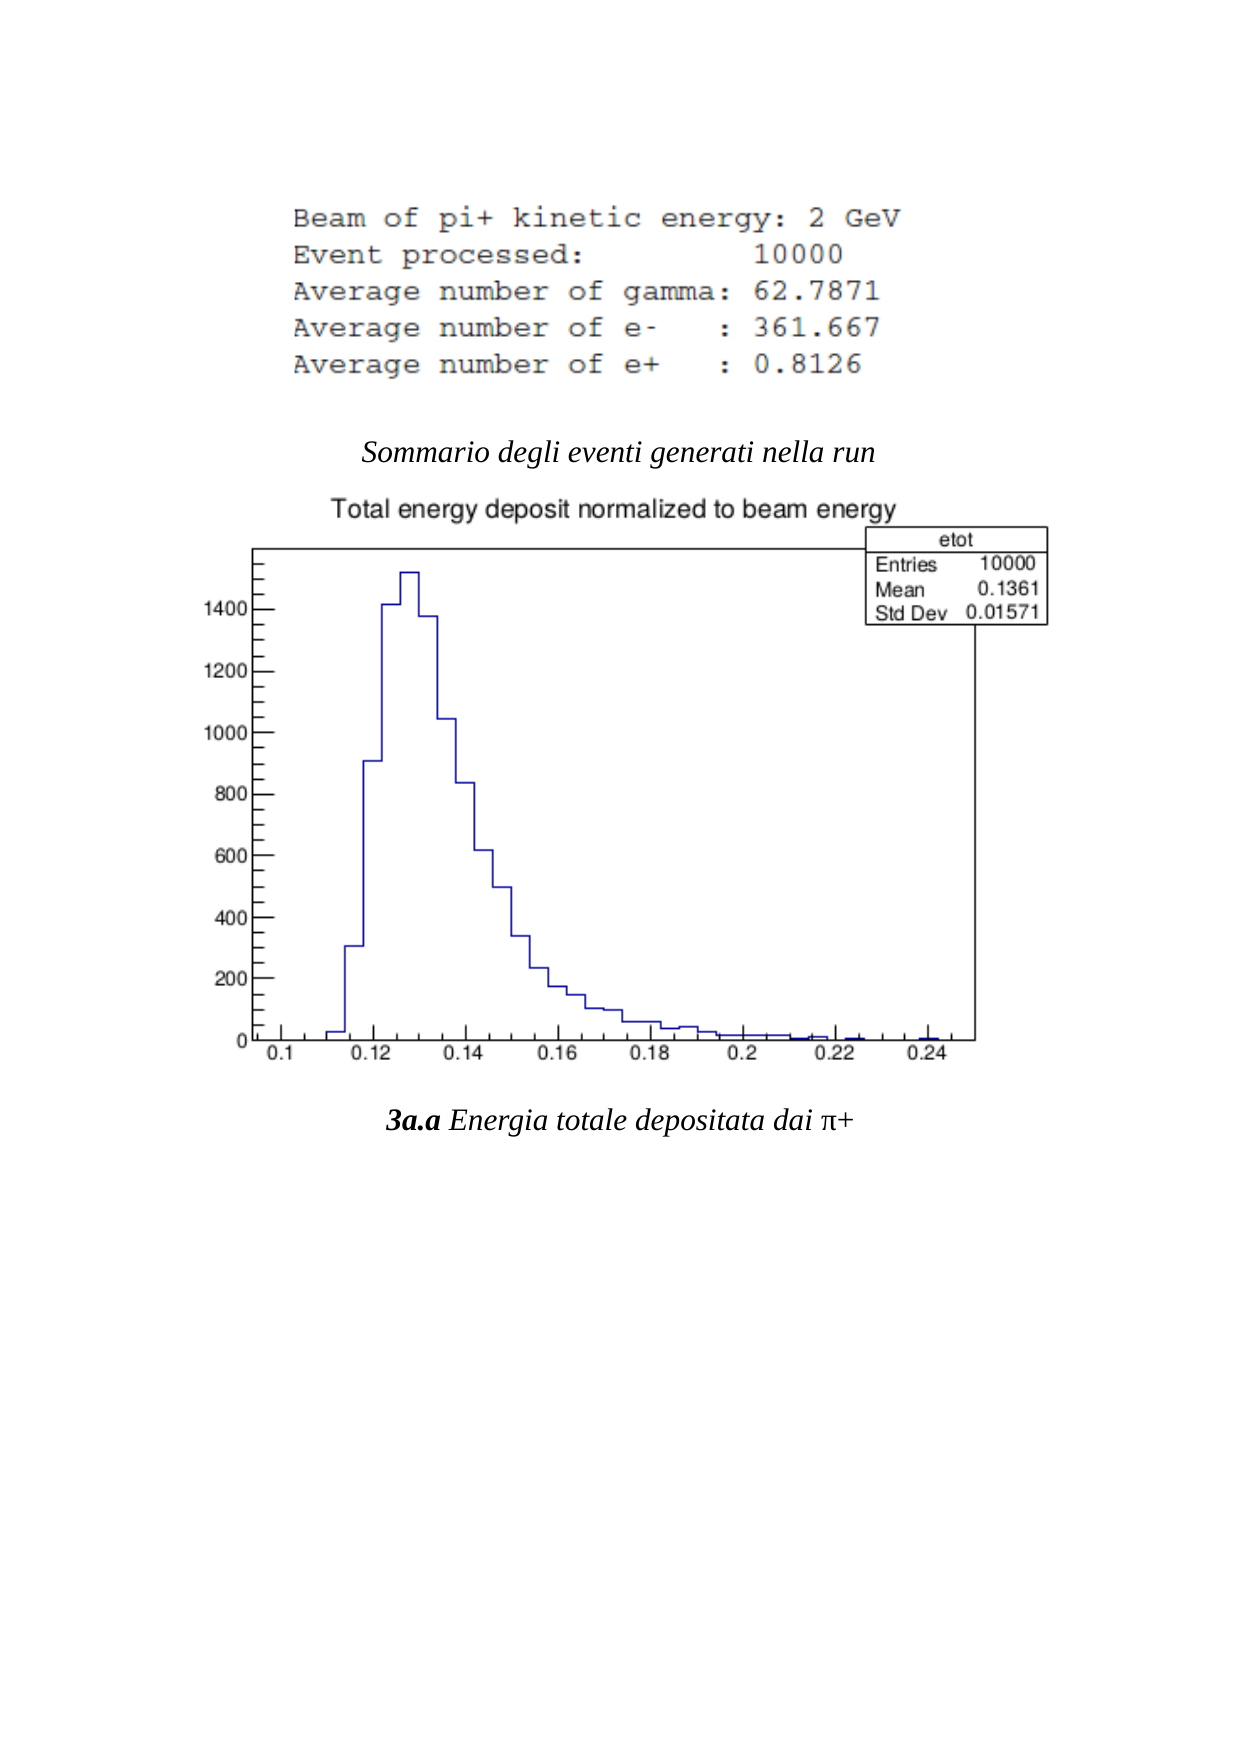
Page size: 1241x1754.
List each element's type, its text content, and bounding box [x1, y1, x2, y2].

text 3a.a Energia totale depositata dai π+ [118, 484, 1122, 1137]
picture [294, 204, 963, 383]
picture [173, 471, 1067, 1102]
text Sommario degli eventi generati nella run [118, 433, 1122, 469]
